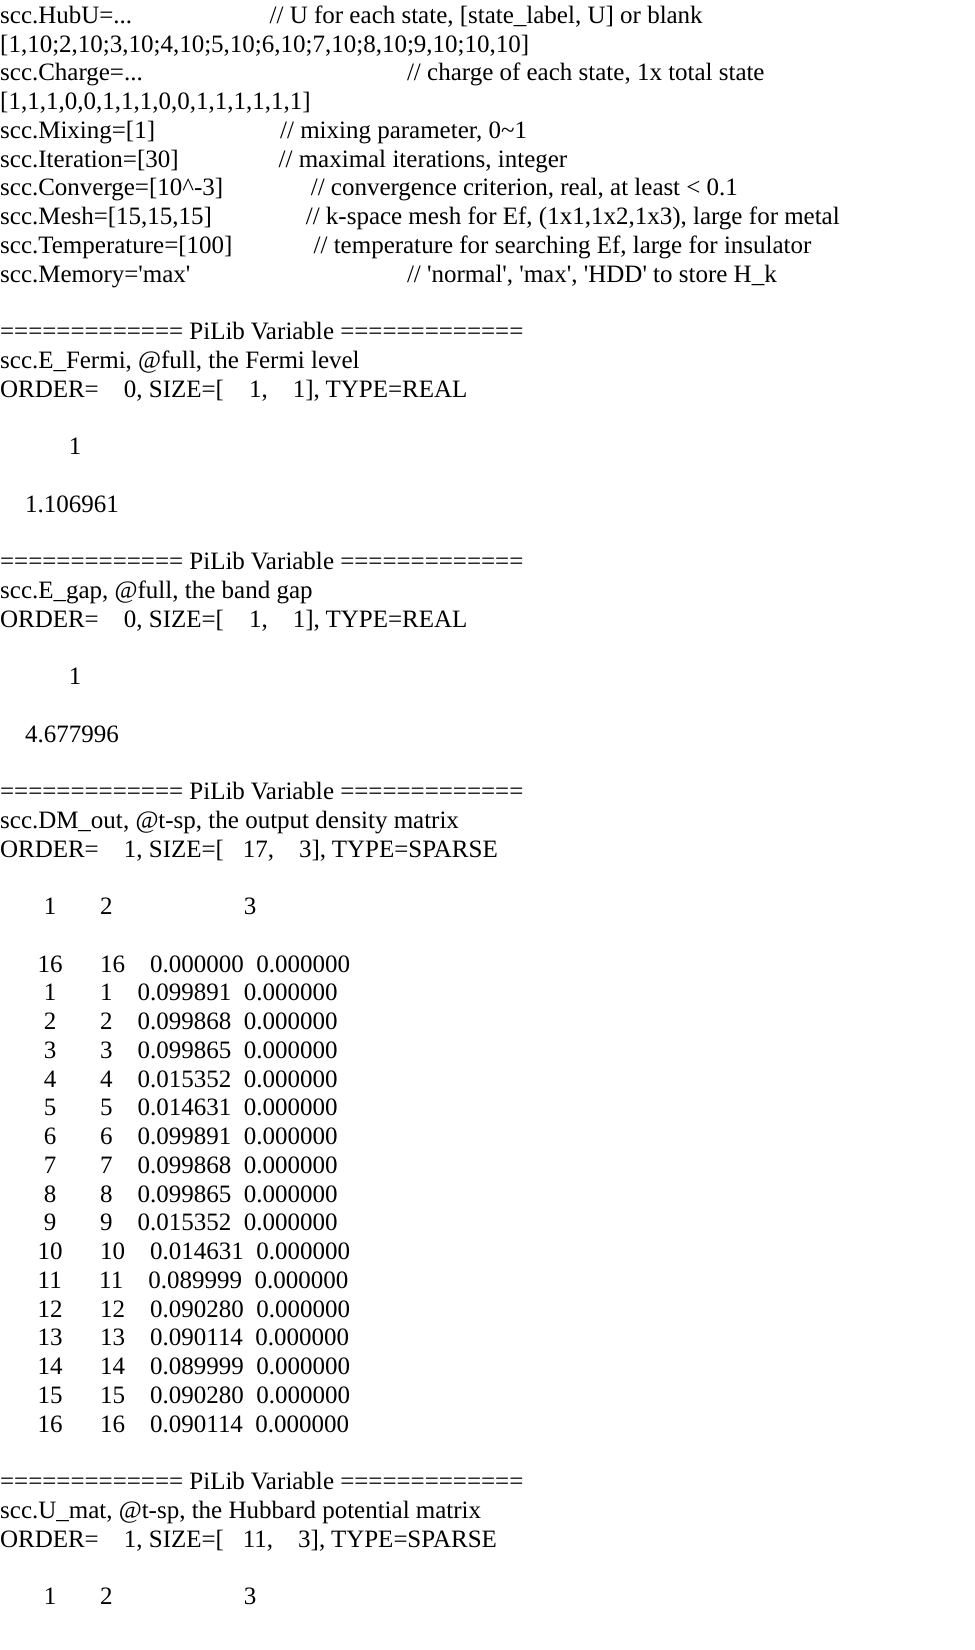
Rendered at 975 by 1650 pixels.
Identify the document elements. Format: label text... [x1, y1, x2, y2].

text 8 8 0.099865 0.000000 [0, 1179, 975, 1207]
text [1,10;2,10;3,10;4,10;5,10;6,10;7,10;8,10;9,10;10,10] [0, 29, 975, 57]
text ============= PiLib Variable ============= [0, 776, 975, 805]
text 6 6 0.099891 0.000000 [0, 1121, 975, 1150]
text 14 14 0.089999 0.000000 [0, 1351, 975, 1380]
text scc.E_Fermi, @full, the Fermi level [0, 345, 975, 374]
text ============= PiLib Variable ============= [0, 546, 975, 575]
text 3 3 0.099865 0.000000 [0, 1035, 975, 1064]
text scc.Memory='max' // 'normal', 'max', 'HDD' to store H_k [0, 259, 975, 287]
text ORDER= 1, SIZE=[ 11, 3], TYPE=SPARSE [0, 1524, 975, 1552]
text 7 7 0.099868 0.000000 [0, 1150, 975, 1179]
text scc.Mesh=[15,15,15] // k-space mesh for Ef, (1x1,1x2,1x3), large for metal [0, 201, 975, 230]
text 2 2 0.099868 0.000000 [0, 1006, 975, 1035]
text scc.U_mat, @t-sp, the Hubbard potential matrix [0, 1495, 975, 1524]
text 1 [0, 661, 975, 690]
text ORDER= 0, SIZE=[ 1, 1], TYPE=REAL [0, 604, 975, 632]
text [1,1,1,0,0,1,1,1,0,0,1,1,1,1,1,1] [0, 86, 975, 115]
text scc.Iteration=[30] // maximal iterations, integer [0, 144, 975, 172]
text 15 15 0.090280 0.000000 [0, 1380, 975, 1409]
text scc.Charge=... // charge of each state, 1x total state [0, 57, 975, 86]
text 10 10 0.014631 0.000000 [0, 1236, 975, 1265]
text 11 11 0.089999 0.000000 [0, 1265, 975, 1294]
text 1 1 0.099891 0.000000 [0, 977, 975, 1006]
text scc.HubU=... // U for each state, [state_label, U] or blank [0, 0, 975, 29]
text 1 2 3 [0, 1581, 975, 1610]
text 1 2 3 [0, 891, 975, 920]
text scc.Converge=[10^-3] // convergence criterion, real, at least < 0.1 [0, 172, 975, 201]
text ORDER= 1, SIZE=[ 17, 3], TYPE=SPARSE [0, 834, 975, 862]
text 16 16 0.000000 0.000000 [0, 949, 975, 977]
text 4.677996 [0, 719, 975, 747]
text scc.Mixing=[1] // mixing parameter, 0~1 [0, 115, 975, 144]
text 16 16 0.090114 0.000000 [0, 1409, 975, 1437]
text ORDER= 0, SIZE=[ 1, 1], TYPE=REAL [0, 374, 975, 402]
text 1.106961 [0, 489, 975, 517]
text ============= PiLib Variable ============= [0, 1466, 975, 1495]
text 13 13 0.090114 0.000000 [0, 1322, 975, 1351]
text 9 9 0.015352 0.000000 [0, 1207, 975, 1236]
text scc.DM_out, @t-sp, the output density matrix [0, 805, 975, 834]
text 1 [0, 431, 975, 460]
text 12 12 0.090280 0.000000 [0, 1294, 975, 1322]
text scc.Temperature=[100] // temperature for searching Ef, large for insulator [0, 230, 975, 259]
text ============= PiLib Variable ============= [0, 316, 975, 345]
text 5 5 0.014631 0.000000 [0, 1092, 975, 1121]
text 4 4 0.015352 0.000000 [0, 1064, 975, 1092]
text scc.E_gap, @full, the band gap [0, 575, 975, 604]
